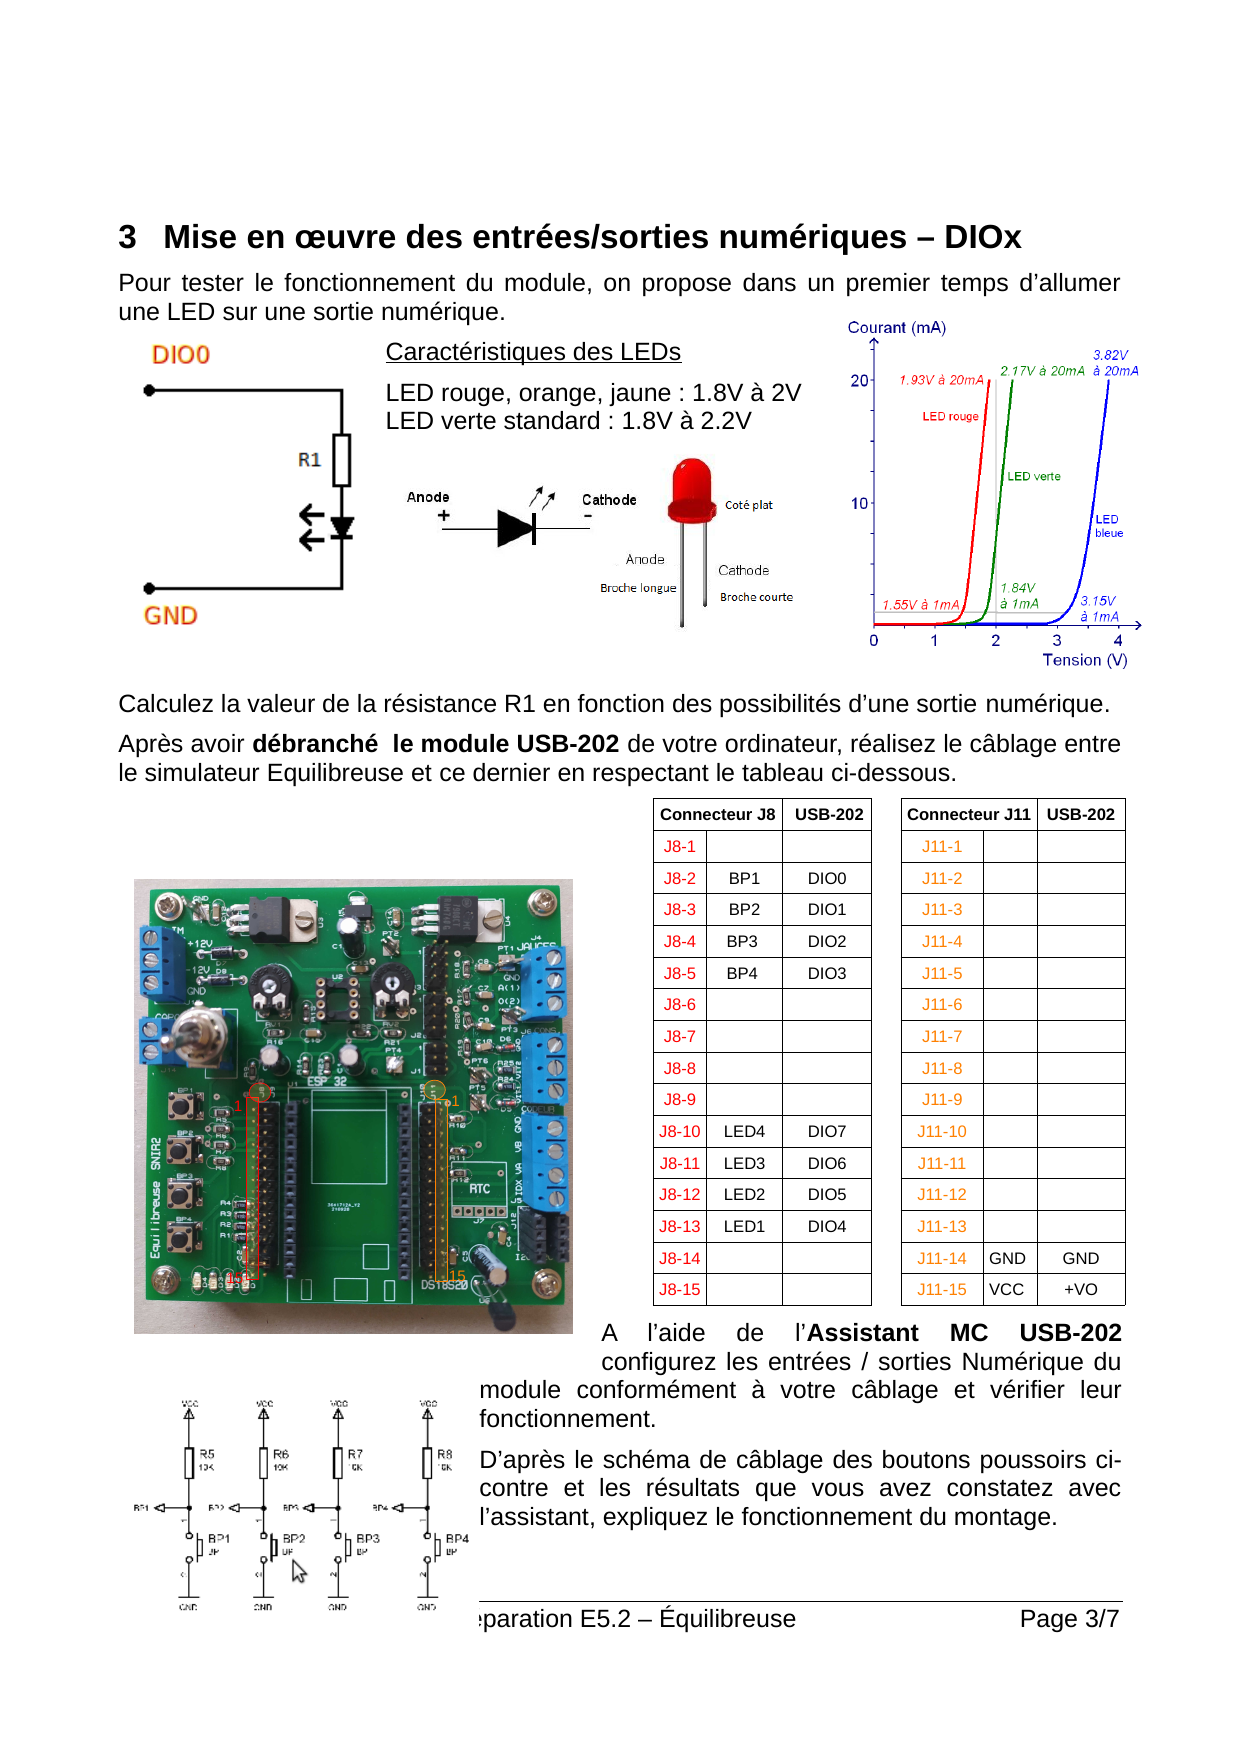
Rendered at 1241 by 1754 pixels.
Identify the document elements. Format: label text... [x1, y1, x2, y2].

table_cell [872, 1020, 901, 1052]
text Caractéristiques des LEDs [386, 337, 847, 366]
table_cell GND [984, 1243, 1037, 1273]
table_cell J11-6 [902, 989, 983, 1020]
table_cell J8-9 [654, 1084, 706, 1115]
table_cell J8-8 [654, 1053, 706, 1083]
table_cell [1038, 831, 1125, 862]
table_cell [984, 831, 1037, 862]
table_cell J11-2 [902, 863, 983, 893]
table_cell J8-7 [654, 1021, 706, 1052]
table_cell J8-12 [654, 1179, 706, 1210]
table_cell [984, 1116, 1037, 1147]
table_cell [1038, 1179, 1125, 1210]
table_header [872, 798, 901, 830]
table_cell DIO5 [783, 1179, 871, 1210]
table_cell [1038, 1116, 1125, 1147]
text Après avoir débranché le module USB-202 de votre ordinateur, réalisez le câblage entre le simulateur Equilibreuse et ce dernier en respectant le tableau ci-dessous. [118, 729, 1123, 787]
table_cell [872, 830, 901, 862]
text LED verte standard : 1.8V à 2.2V [386, 406, 847, 435]
table_cell [707, 989, 782, 1020]
text D’après le schéma de câblage des boutons poussoirs ci-contre et les résultats que vous avez constatez avec l’assistant, expliquez le fonctionnement du montage. [480, 1444, 1123, 1531]
table_cell J11-14 [902, 1243, 983, 1273]
table_cell [872, 1242, 901, 1273]
table_cell [872, 1273, 901, 1305]
table_cell [1038, 894, 1125, 925]
table_cell [783, 1021, 871, 1052]
table_cell BP2 [707, 894, 782, 925]
table_cell [872, 1115, 901, 1147]
table_cell J8-11 [654, 1148, 706, 1178]
table_header USB-202 [783, 799, 871, 830]
table_header Connecteur J8 [654, 799, 782, 830]
table_cell [1038, 1053, 1125, 1083]
table_cell J11-12 [902, 1179, 983, 1210]
table_cell [1038, 1148, 1125, 1178]
table_cell [783, 831, 871, 862]
table_cell [1038, 1021, 1125, 1052]
table_cell [783, 989, 871, 1020]
table_cell LED1 [707, 1211, 782, 1242]
text LED rouge, orange, jaune : 1.8V à 2V [386, 377, 847, 406]
table_cell [984, 1211, 1037, 1242]
table_cell DIO3 [783, 958, 871, 988]
text Calculez la valeur de la résistance R1 en fonction des possibilités d’une sortie numérique. [118, 688, 1123, 717]
table_cell [707, 831, 782, 862]
table_cell J8-1 [654, 831, 706, 862]
table_cell BP3 [707, 926, 782, 957]
table_cell J11-11 [902, 1148, 983, 1178]
table_cell [1038, 1084, 1125, 1115]
table_cell J8-15 [654, 1274, 706, 1305]
table_cell [783, 1274, 871, 1305]
table_cell J11-10 [902, 1116, 983, 1147]
table_cell J11-1 [902, 831, 983, 862]
table_cell VCC [984, 1274, 1037, 1305]
table_cell J8-5 [654, 958, 706, 988]
table_cell DIO0 [783, 863, 871, 893]
table_cell [872, 862, 901, 893]
table_cell DIO7 [783, 1116, 871, 1147]
picture [403, 453, 798, 633]
table_cell [872, 957, 901, 988]
table_cell BP4 [707, 958, 782, 988]
table_cell [1038, 989, 1125, 1020]
table_cell [872, 1052, 901, 1083]
text A l’aide de l’Assistant MC USB-202 configurez les entrées / sorties Numérique du module conformément à votre câblage et vérifier leur fonctionnement. [118, 1318, 1123, 1433]
table_cell J8-10 [654, 1116, 706, 1147]
table_cell J11-13 [902, 1211, 983, 1242]
table_cell [984, 926, 1037, 957]
table_cell J11-8 [902, 1053, 983, 1083]
table_cell [707, 1021, 782, 1052]
table_cell GND [1038, 1243, 1125, 1273]
table_cell DIO4 [783, 1211, 871, 1242]
table_cell J8-3 [654, 894, 706, 925]
table_cell [984, 1053, 1037, 1083]
picture [847, 317, 1149, 672]
table_cell [707, 1274, 782, 1305]
picture [122, 328, 386, 638]
picture [117, 1386, 480, 1636]
table_cell J11-5 [902, 958, 983, 988]
table_cell [872, 1083, 901, 1115]
table_cell [1038, 958, 1125, 988]
table_cell J8-13 [654, 1211, 706, 1242]
table_header USB-202 [1038, 799, 1125, 830]
table_cell J11-3 [902, 894, 983, 925]
table_cell [984, 989, 1037, 1020]
table_cell [872, 1178, 901, 1210]
table_cell [872, 1147, 901, 1178]
table_cell [707, 1243, 782, 1273]
table_cell J8-14 [654, 1243, 706, 1273]
table_cell [984, 958, 1037, 988]
table_cell DIO6 [783, 1148, 871, 1178]
table_cell J8-4 [654, 926, 706, 957]
table_cell [1038, 1211, 1125, 1242]
table_cell [984, 1179, 1037, 1210]
table_cell [783, 1084, 871, 1115]
table_cell [984, 1148, 1037, 1178]
table_cell DIO2 [783, 926, 871, 957]
table_cell DIO1 [783, 894, 871, 925]
table_cell [872, 893, 901, 925]
table_cell J11-4 [902, 926, 983, 957]
table_cell +VO [1038, 1274, 1125, 1305]
table_cell [984, 863, 1037, 893]
table_header Connecteur J11 [902, 799, 1037, 830]
subtitle Mise en œuvre des entrées/sorties numériques – DIOx [118, 217, 1123, 255]
table_cell LED4 [707, 1116, 782, 1147]
table_cell LED2 [707, 1179, 782, 1210]
table_cell J11-7 [902, 1021, 983, 1052]
table_cell [984, 894, 1037, 925]
table_cell [783, 1053, 871, 1083]
table_cell J8-2 [654, 863, 706, 893]
table_cell [872, 925, 901, 957]
table_cell LED3 [707, 1148, 782, 1178]
table_cell [1038, 926, 1125, 957]
table_cell [872, 1210, 901, 1242]
table_cell BP1 [707, 863, 782, 893]
table_cell [872, 988, 901, 1020]
text Pour tester le fonctionnement du module, on propose dans un premier temps d’allumer une LED sur une sortie numérique. [118, 268, 1123, 325]
table_cell [984, 1021, 1037, 1052]
table_cell [984, 1084, 1037, 1115]
table_cell [1038, 863, 1125, 893]
table_cell [783, 1243, 871, 1273]
table_cell J11-9 [902, 1084, 983, 1115]
table_cell J8-6 [654, 989, 706, 1020]
table_cell [707, 1084, 782, 1115]
table_cell J11-15 [902, 1274, 983, 1305]
table_cell [707, 1053, 782, 1083]
